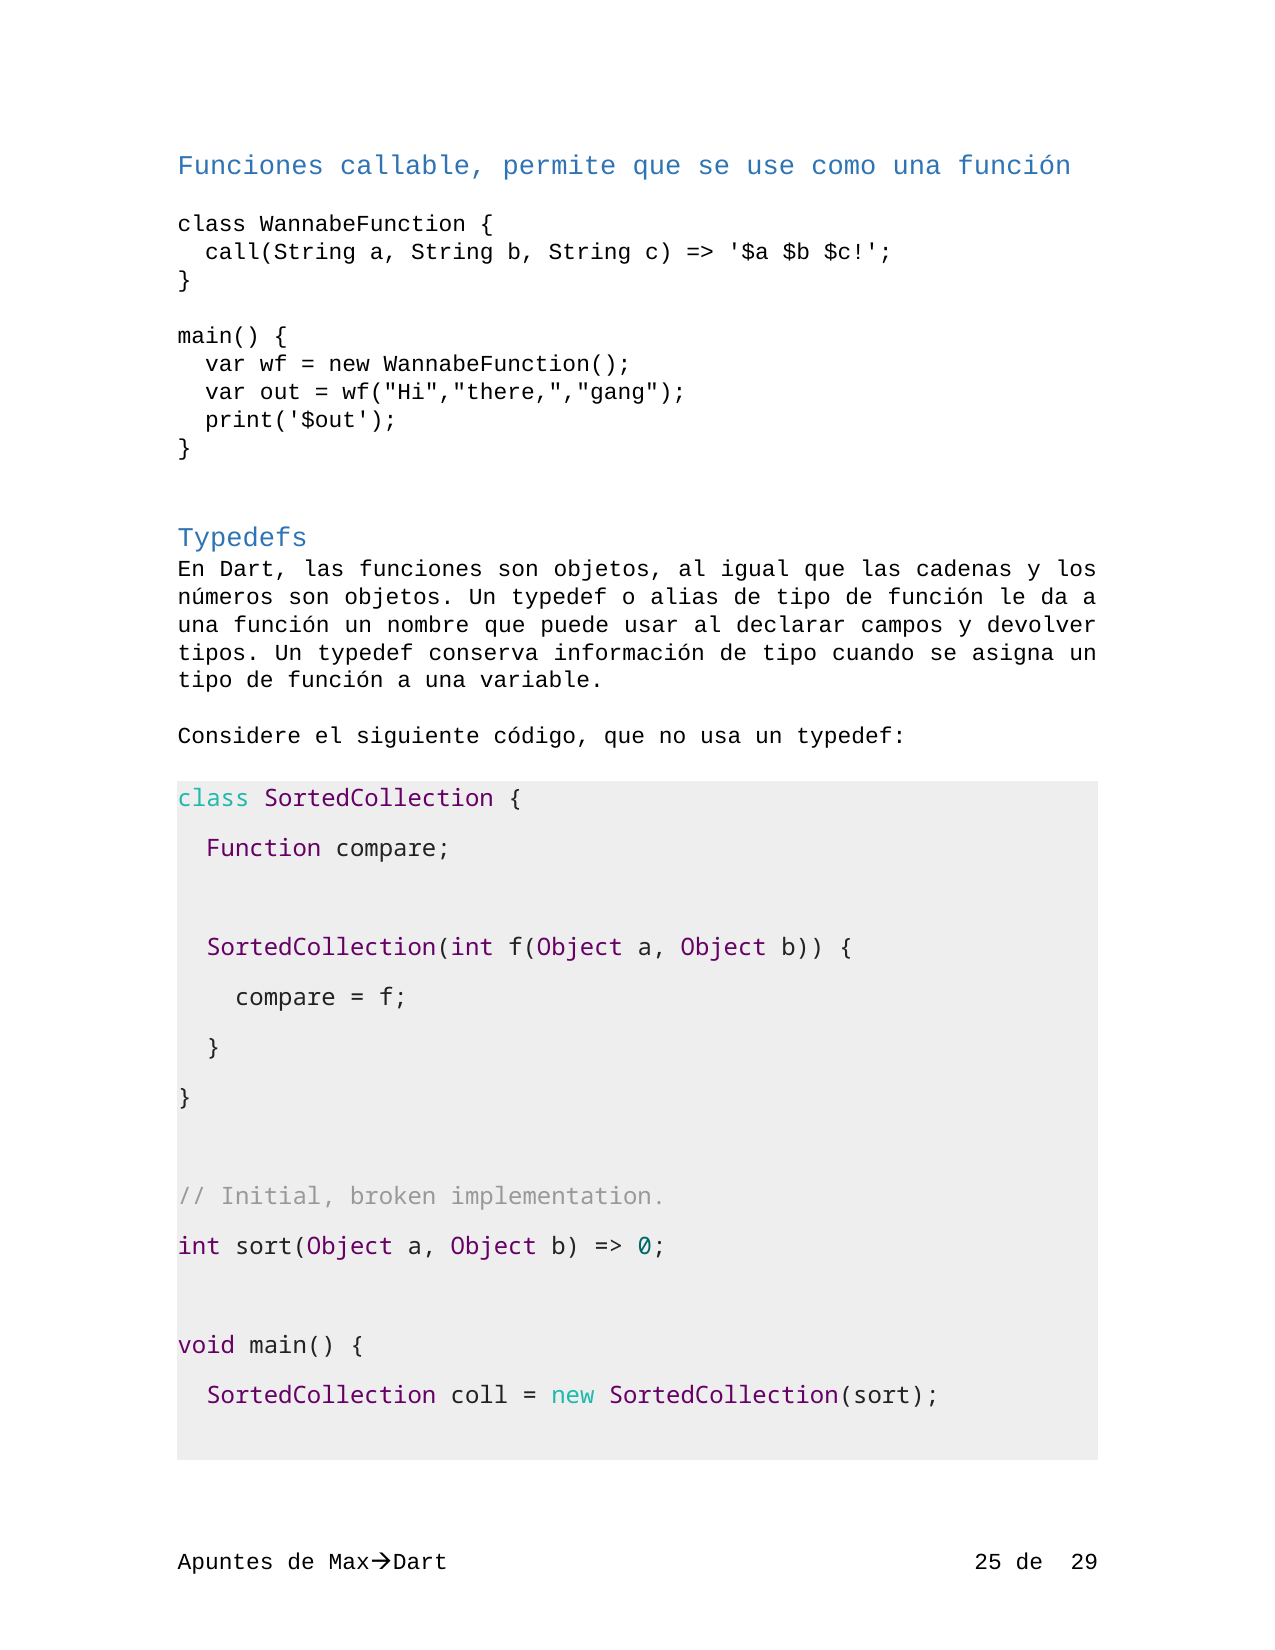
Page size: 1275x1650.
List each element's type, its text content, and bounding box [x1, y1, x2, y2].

text print('$out'); [177, 408, 1098, 434]
text class SortedCollection { [177, 781, 1098, 813]
text En Dart, las funciones son objetos, al igual que las cadenas y los números son objetos. Un typedef o alias de tipo de función le da a una función un nombre que puede usar al declarar campos y devolver tipos. Un typedef conserva información de tipo cuando se asigna un tipo de función a una variable. [177, 557, 1098, 695]
text class WannabeFunction { [177, 213, 1098, 239]
text } [177, 1079, 1098, 1112]
subtitle Funciones callable, permite que se use como una función [177, 152, 1098, 182]
text SortedCollection coll = new SortedCollection(sort); [177, 1378, 1098, 1411]
text } [177, 436, 1098, 462]
text } [177, 269, 1098, 294]
subtitle Typedefs [177, 524, 1098, 555]
text } [177, 1029, 1098, 1062]
text Considere el siguiente código, que no usa un typedef: [177, 725, 1098, 751]
text Function compare; [177, 830, 1098, 863]
text SortedCollection(int f(Object a, Object b)) { [177, 930, 1098, 962]
text // Initial, broken implementation. [177, 1179, 1098, 1211]
text main() { [177, 324, 1098, 350]
text call(String a, String b, String c) => '$a $b $c!'; [177, 241, 1098, 267]
text void main() { [177, 1328, 1098, 1361]
text var wf = new WannabeFunction(); [177, 352, 1098, 378]
text int sort(Object a, Object b) => 0; [177, 1229, 1098, 1261]
text var out = wf("Hi","there,","gang"); [177, 380, 1098, 406]
text compare = f; [177, 980, 1098, 1012]
